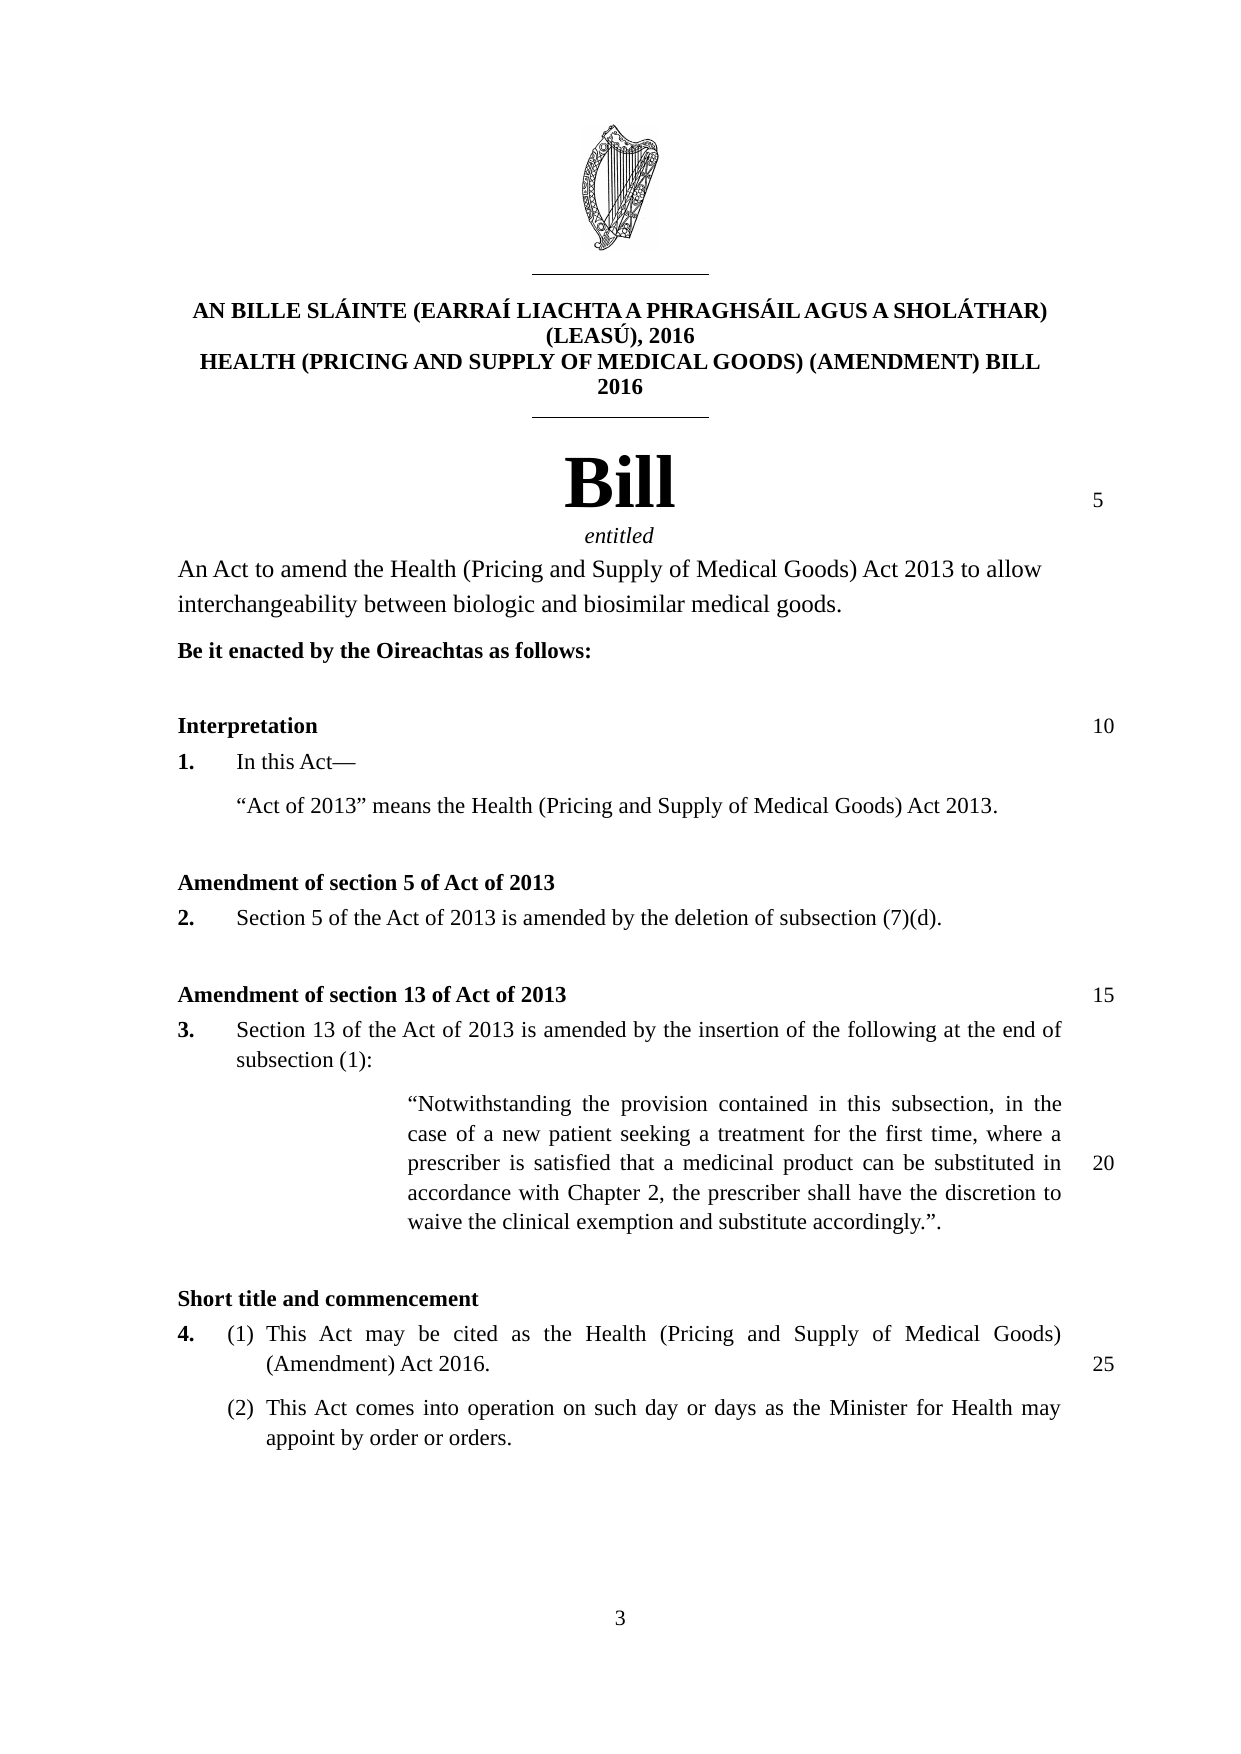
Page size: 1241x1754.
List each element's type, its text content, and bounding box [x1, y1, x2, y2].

text “Act of 2013” means the Health (Pricing and Supply of Medical Goods) Act 2013. [177, 790, 1063, 819]
text Short title and commencement [177, 1283, 1063, 1312]
text 4. (1) This Act may be cited as the Health (Pricing and Supply of Medical Goods) (Amendment) Act 2016. [177, 1318, 1063, 1377]
title entitled [177, 523, 1063, 549]
title AN BILLE SLÁINTE (EARRAÍ LIACHTA A PHRAGHSÁIL AGUS A SHOLÁTHAR) (LEASÚ), 2016 [177, 297, 1063, 348]
text 2. Section 5 of the Act of 2013 is amended by the deletion of subsection (7)(d). [177, 902, 1063, 932]
text Amendment of section 13 of Act of 2013 [177, 979, 1063, 1008]
text Be it enacted by the Oireachtas as follows: [177, 637, 1063, 663]
title Health (Pricing and Supply of Medical Goods) (Amendment) Bill 2016 [177, 348, 1063, 399]
text Interpretation [177, 710, 1063, 740]
title An Act to amend the Health (Pricing and Supply of Medical Goods) Act 2013 to allow interchangeability between biologic and biosimilar medical goods. [177, 549, 1063, 620]
text 1. In this Act⁠— [177, 746, 1063, 775]
text Amendment of section 5 of Act of 2013 [177, 867, 1063, 896]
text Bill [177, 440, 1063, 523]
text “Notwithstanding the provision contained in this subsection, in the case of a new patient seeking a treatment for the first time, where a prescriber is satisfied that a medicinal product can be substituted in accordance with Chapter 2, the prescriber shall have the discretion to waive the clinical exemption and substitute accordingly.”. [319, 1088, 1063, 1236]
text 3. Section 13 of the Act of 2013 is amended by the insertion of the following at the end of subsection (1): [177, 1014, 1063, 1073]
picture [295, 117, 945, 257]
text (2) This Act comes into operation on such day or days as the Minister for Health may appoint by order or orders. [177, 1392, 1063, 1451]
